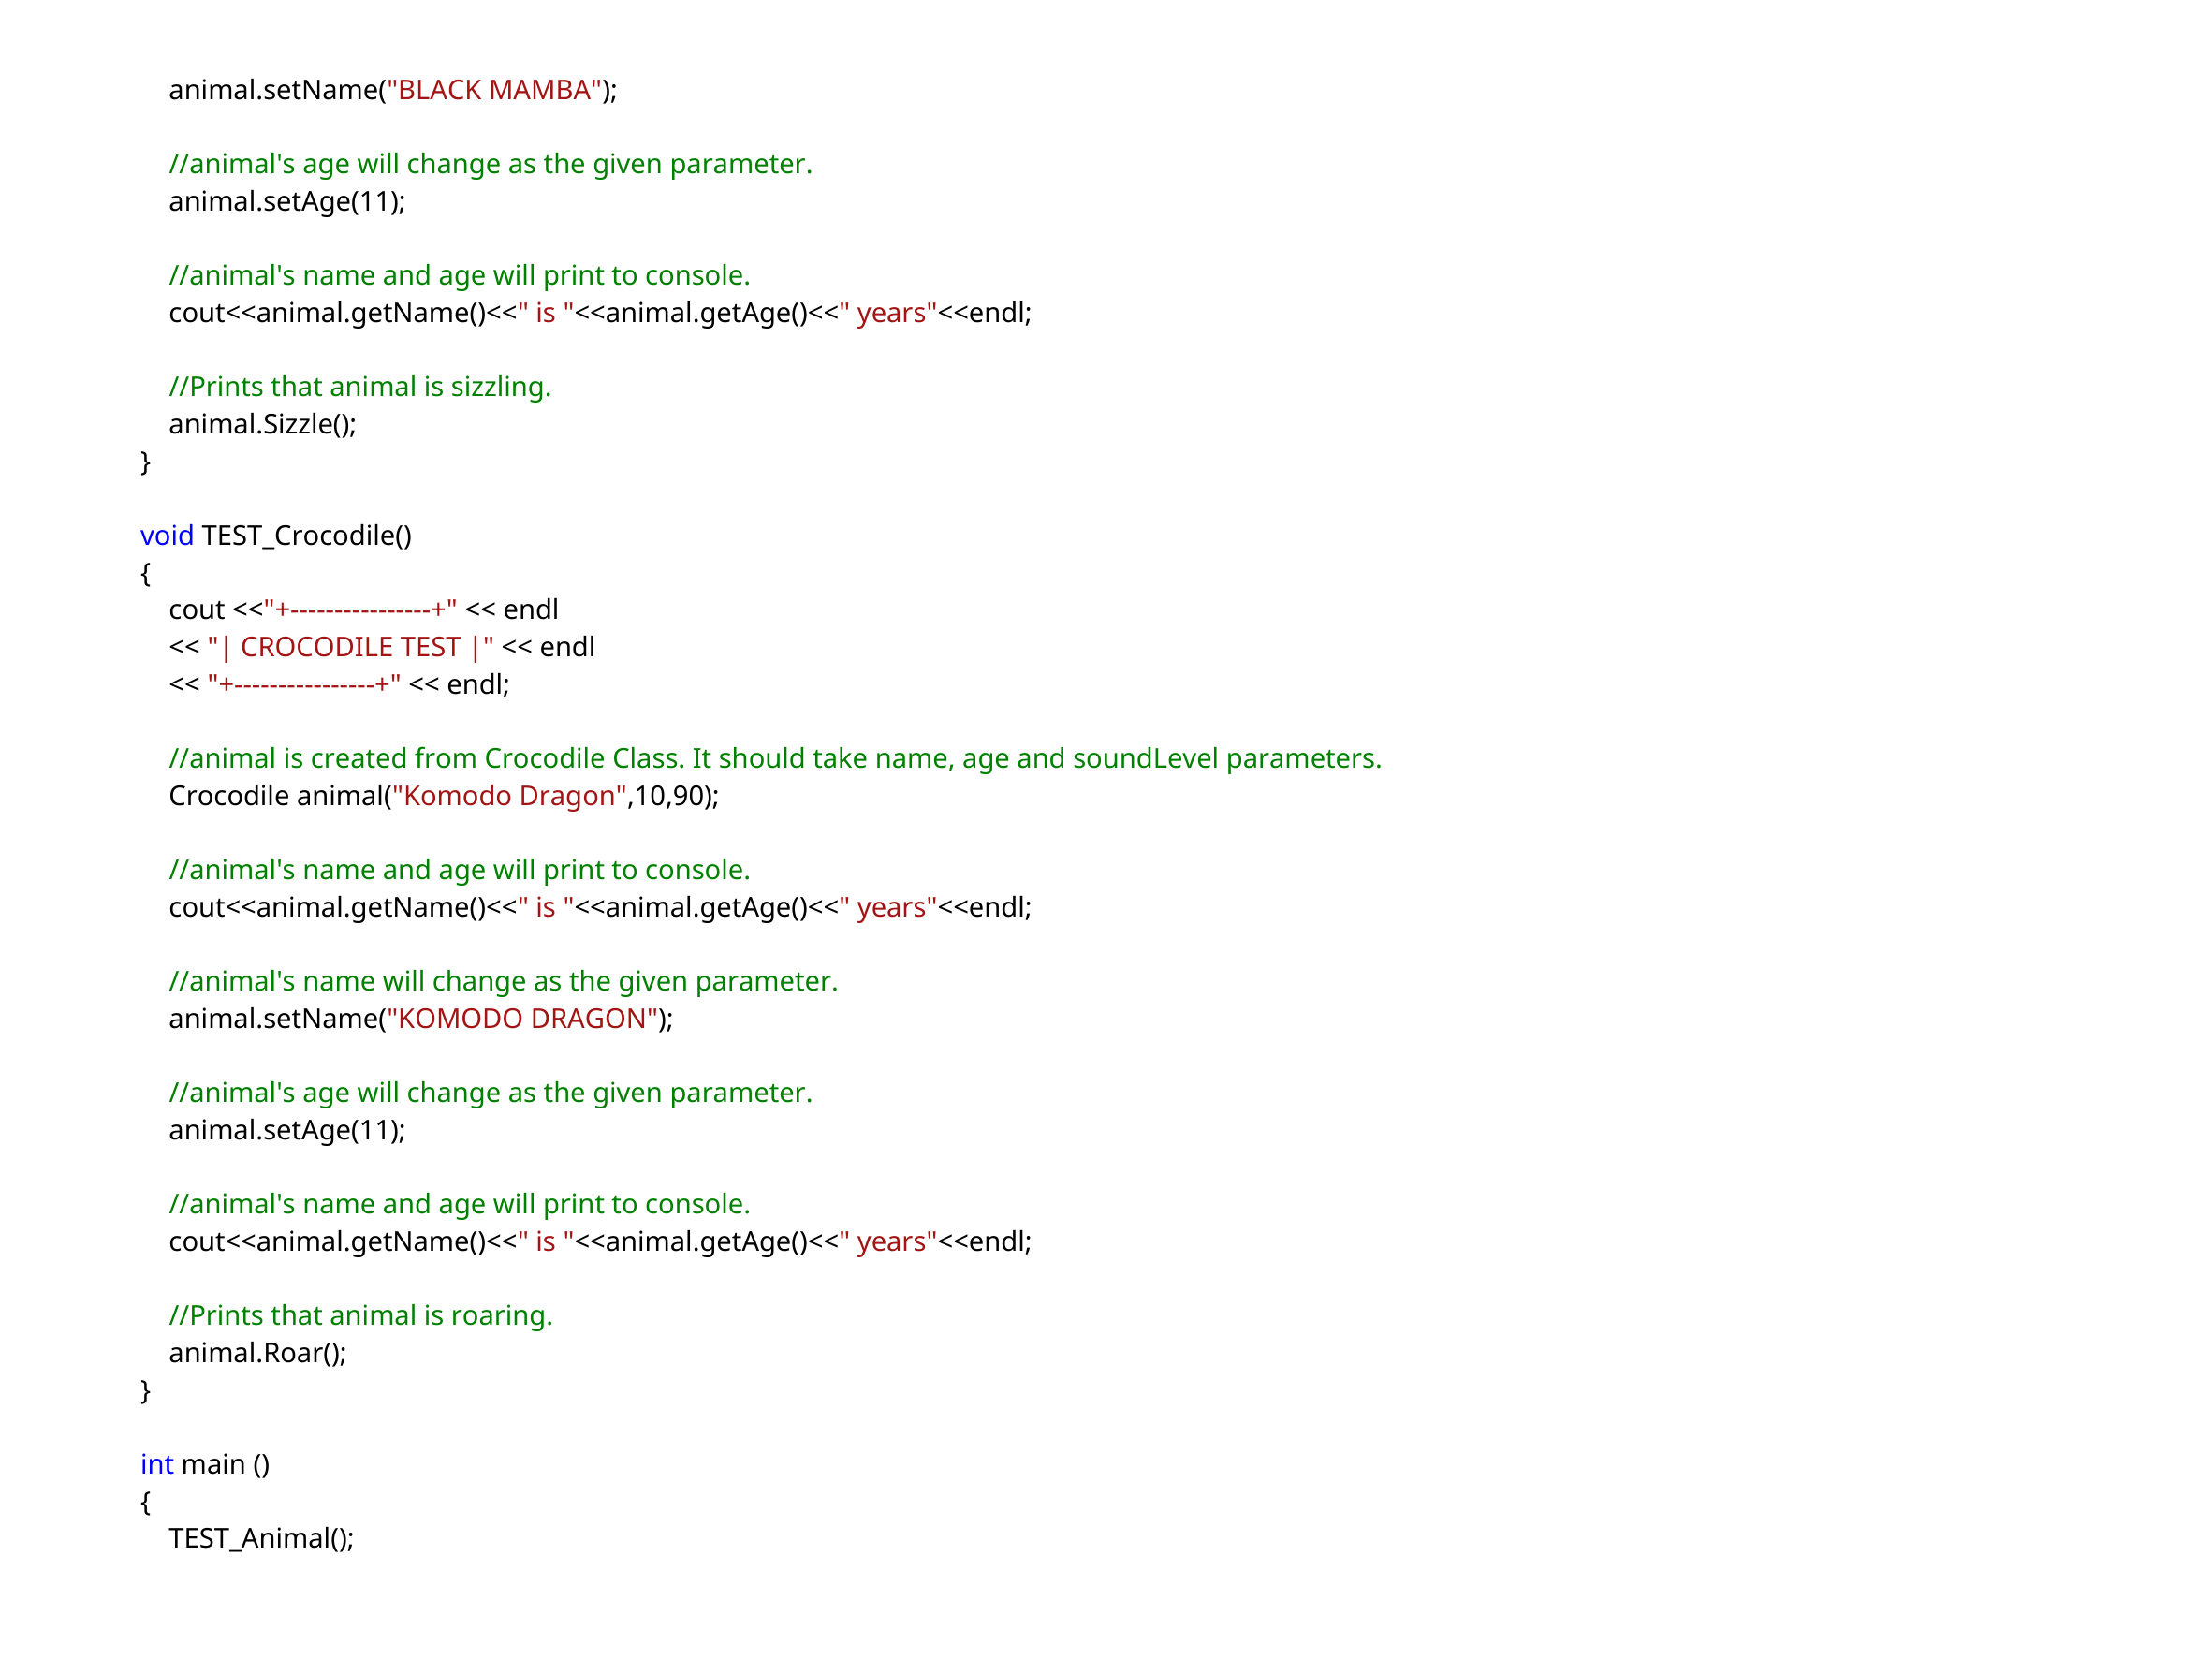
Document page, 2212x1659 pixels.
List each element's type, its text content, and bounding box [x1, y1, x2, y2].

text cout <<"+----------------+" << endl [140, 591, 2071, 627]
text animal.setAge(11); [140, 182, 2071, 219]
text } [140, 1371, 2071, 1408]
text } [140, 442, 2071, 479]
text cout<<animal.getName()<<" is "<<animal.getAge()<<" years"<<endl; [140, 888, 2071, 925]
text //animal's name and age will print to console. [140, 1185, 2071, 1222]
text void TEST_Crocodile() [140, 516, 2071, 553]
text //animal's name will change as the given parameter. [140, 962, 2071, 999]
text cout<<animal.getName()<<" is "<<animal.getAge()<<" years"<<endl; [140, 1222, 2071, 1259]
text { [140, 1482, 2071, 1520]
text animal.Sizzle(); [140, 404, 2071, 442]
text //Prints that animal is sizzling. [140, 367, 2071, 404]
text //animal is created from Crocodile Class. It should take name, age and soundLevel parameters. [140, 739, 2071, 776]
text animal.setName("BLACK MAMBA"); [140, 70, 2071, 108]
text //animal's name and age will print to console. [140, 256, 2071, 293]
text animal.setName("KOMODO DRAGON"); [140, 999, 2071, 1036]
text //Prints that animal is roaring. [140, 1297, 2071, 1333]
text //animal's age will change as the given parameter. [140, 144, 2071, 182]
text << "+----------------+" << endl; [140, 665, 2071, 702]
text //animal's name and age will print to console. [140, 850, 2071, 888]
text Crocodile animal("Komodo Dragon",10,90); [140, 776, 2071, 814]
text //animal's age will change as the given parameter. [140, 1074, 2071, 1110]
text animal.setAge(11); [140, 1110, 2071, 1148]
text TEST_Animal(); [140, 1520, 2071, 1556]
text animal.Roar(); [140, 1333, 2071, 1371]
text int main () [140, 1445, 2071, 1482]
text cout<<animal.getName()<<" is "<<animal.getAge()<<" years"<<endl; [140, 293, 2071, 330]
text { [140, 553, 2071, 591]
text << "| CROCODILE TEST |" << endl [140, 627, 2071, 665]
